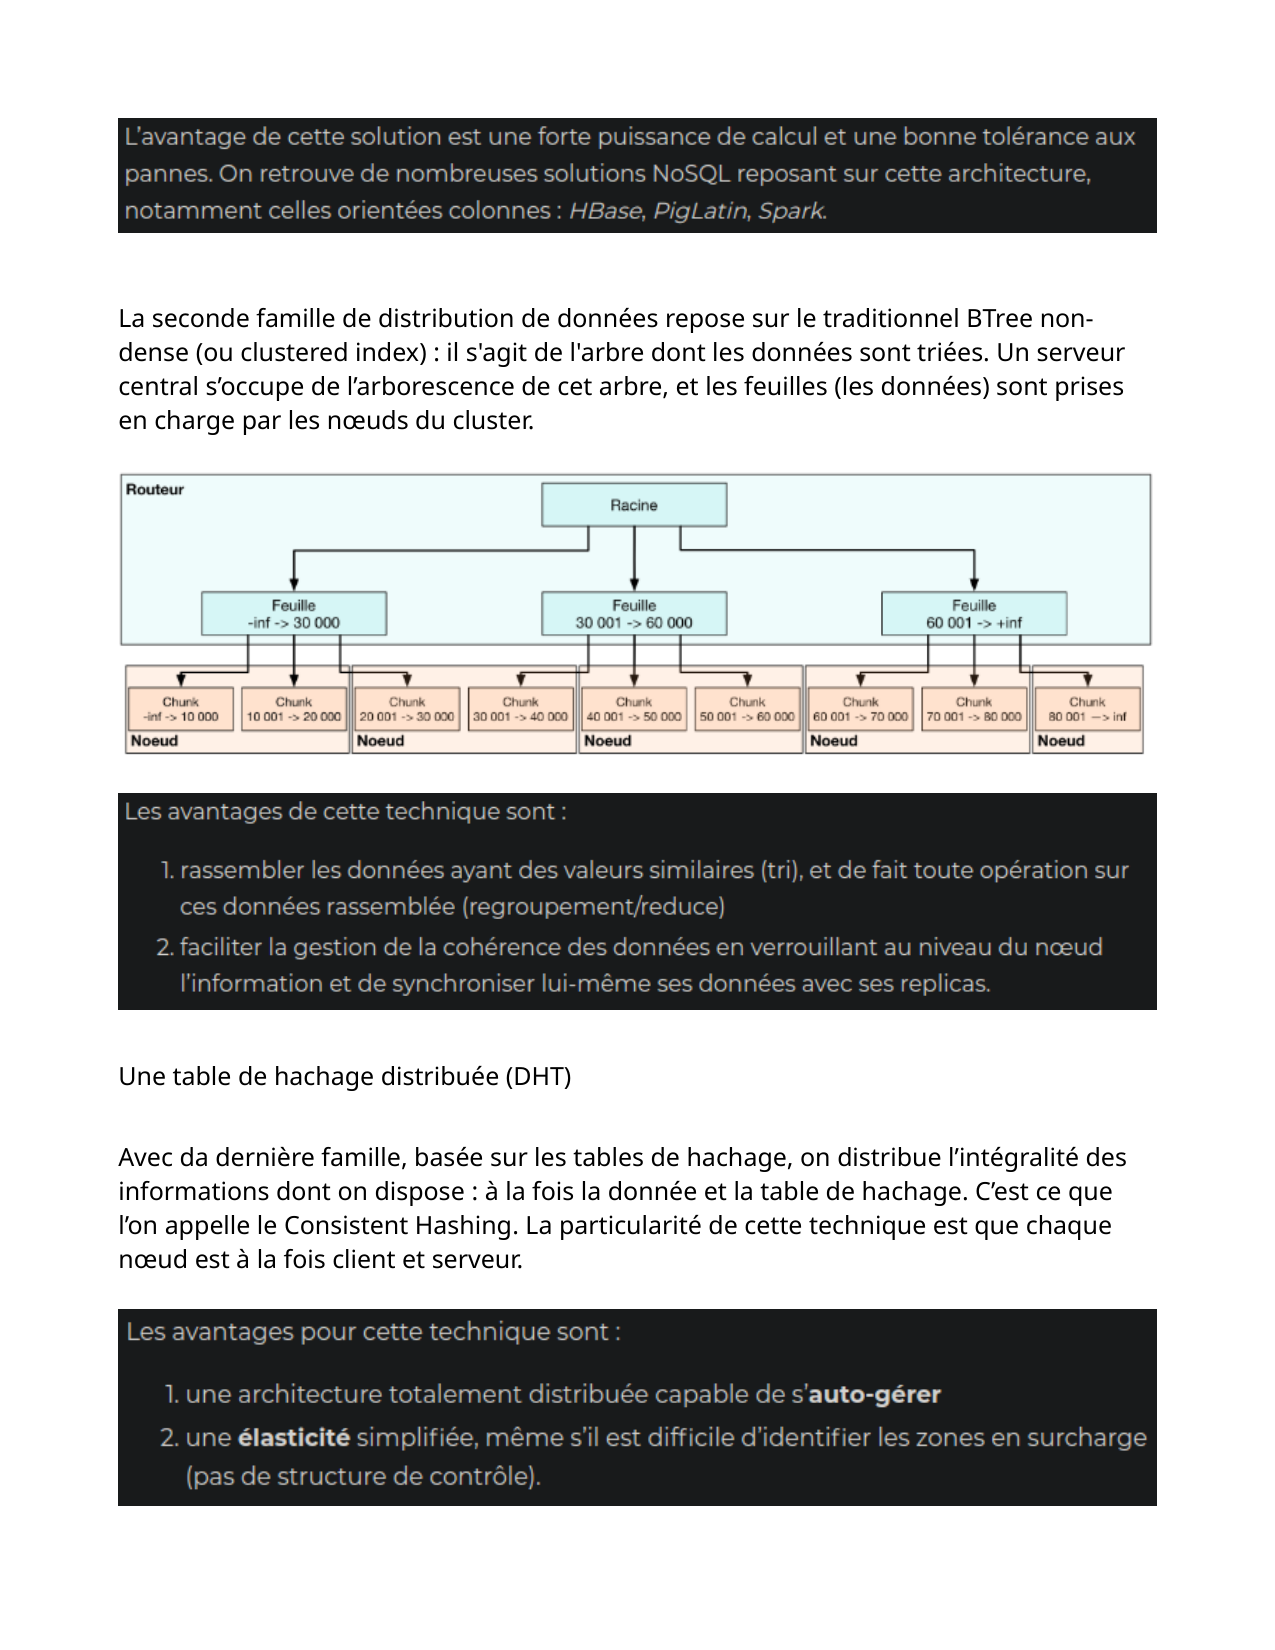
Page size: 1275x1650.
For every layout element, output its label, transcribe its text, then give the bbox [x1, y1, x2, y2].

text Avec da dernière famille, basée sur les tables de hachage, on distribue l’intégralité des informations dont on dispose : à la fois la donnée et la table de hachage. C’est ce que l’on appelle le Consistent Hashing. La particularité de cette technique est que chaque nœud est à la fois client et serveur. [118, 1139, 1157, 1276]
text La seconde famille de distribution de données repose sur le traditionnel BTree non-dense (ou clustered index) : il s'agit de l'arbre dont les données sont triées. Un serveur central s’occupe de l’arborescence de cet arbre, et les feuilles (les données) sont prises en charge par les nœuds du cluster. [118, 301, 1157, 437]
picture [118, 793, 1157, 1010]
subtitle Une table de hachage distribuée (DHT) [118, 1059, 1157, 1093]
picture [118, 1309, 1157, 1506]
picture [118, 118, 1157, 233]
picture [118, 471, 1157, 760]
